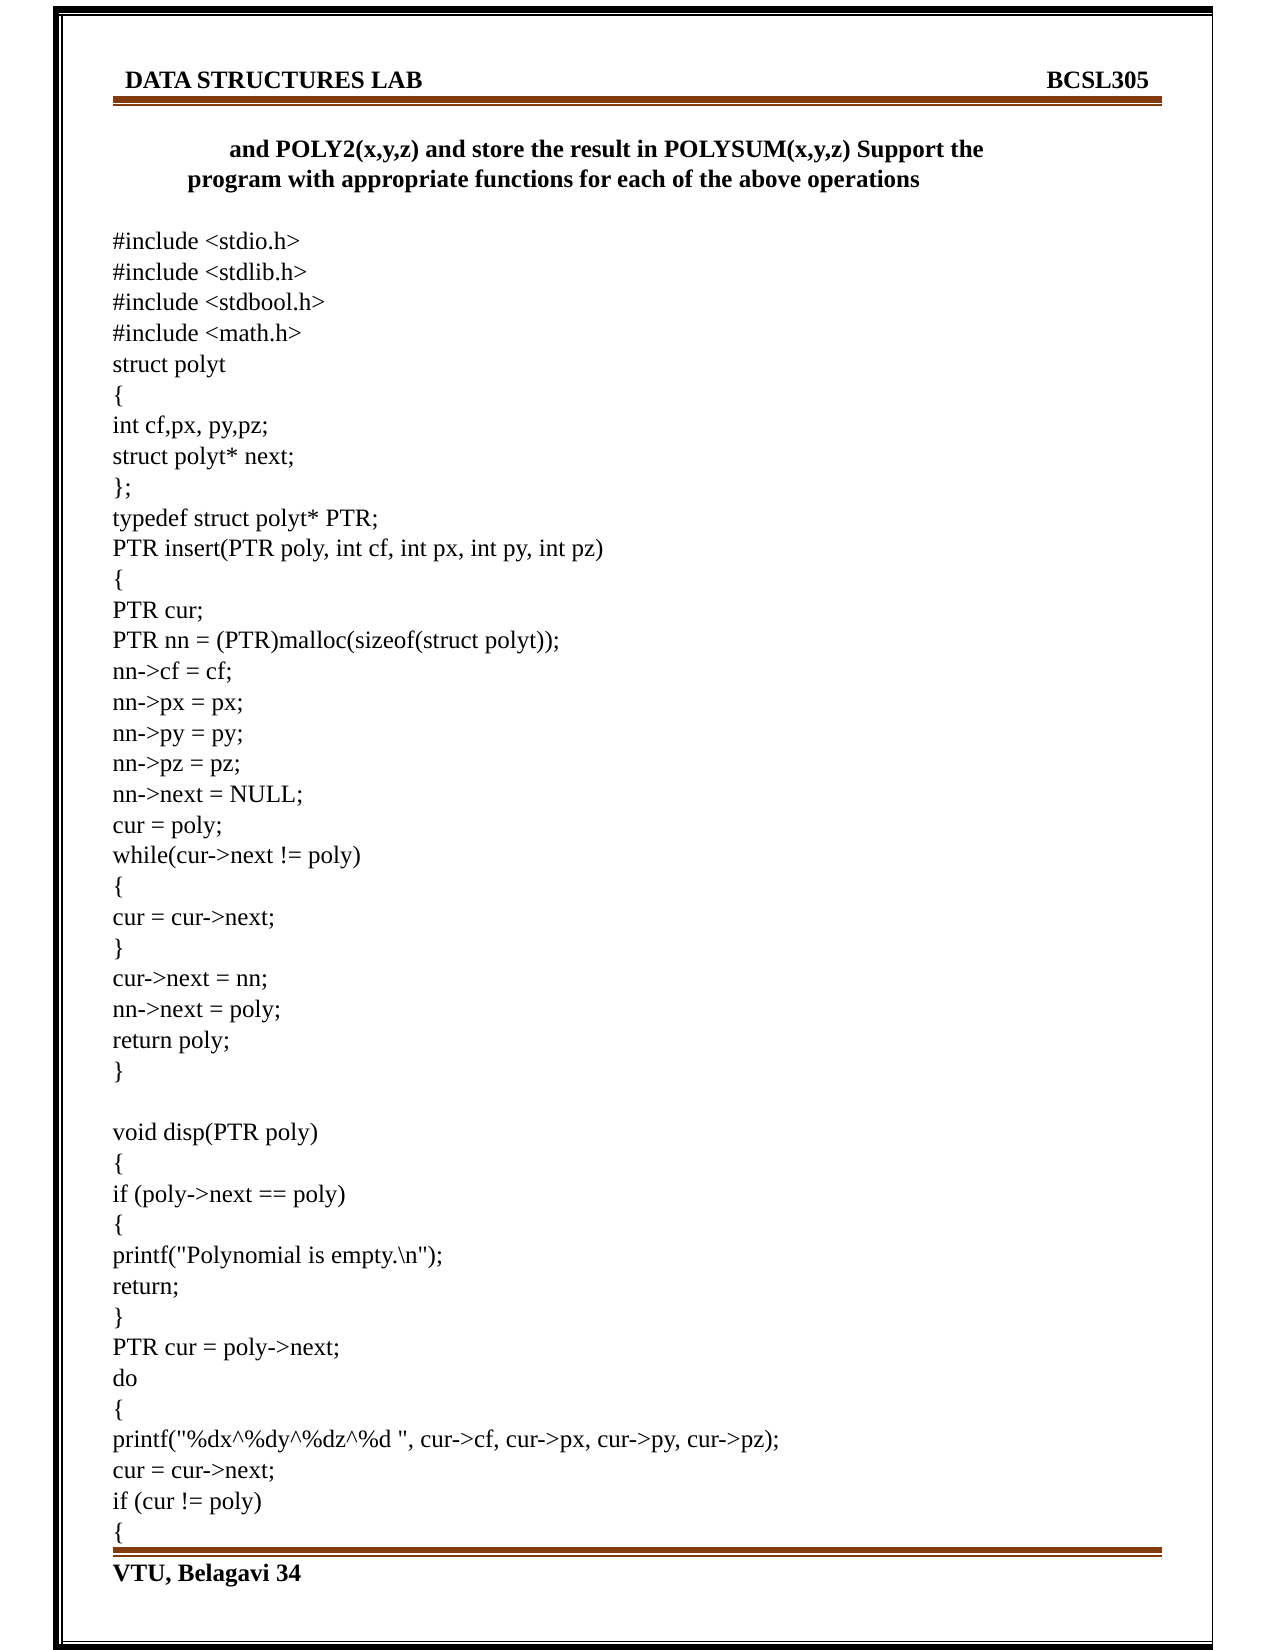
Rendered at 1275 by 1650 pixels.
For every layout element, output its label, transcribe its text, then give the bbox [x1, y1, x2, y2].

text return poly; [112, 1025, 1162, 1054]
text struct polyt* next; [112, 441, 1162, 470]
text { [112, 564, 1162, 593]
text { [112, 1394, 1162, 1422]
text }; [112, 472, 1162, 501]
text PTR cur = poly->next; [112, 1332, 1162, 1361]
text } [112, 933, 1162, 962]
text { [112, 1148, 1162, 1177]
text { [112, 1209, 1162, 1238]
text cur = poly; [112, 810, 1162, 839]
text nn->px = px; [112, 687, 1162, 716]
text cur->next = nn; [112, 963, 1162, 992]
text PTR cur; [112, 595, 1162, 623]
text nn->next = poly; [112, 994, 1162, 1023]
text } [112, 1302, 1162, 1330]
text nn->next = NULL; [112, 779, 1162, 808]
text nn->pz = pz; [112, 748, 1162, 777]
text #include <math.h> [112, 318, 1162, 347]
text nn->cf = cf; [112, 656, 1162, 685]
text #include <stdbool.h> [112, 287, 1162, 316]
text struct polyt [112, 349, 1162, 378]
text return; [112, 1271, 1162, 1299]
text { [112, 871, 1162, 900]
text if (cur != poly) [112, 1486, 1162, 1515]
text typedef struct polyt* PTR; [112, 503, 1162, 531]
text { [112, 1517, 1162, 1545]
text and POLY2(x,y,z) and store the result in POLYSUM(x,y,z) Support the program with appropriate functions for each of the above operations [187, 134, 1162, 193]
text nn->py = py; [112, 718, 1162, 746]
text printf("%dx^%dy^%dz^%d ", cur->cf, cur->px, cur->py, cur->pz); [112, 1424, 1162, 1453]
text #include <stdio.h> [112, 226, 1162, 255]
text int cf,px, py,pz; [112, 410, 1162, 439]
text PTR nn = (PTR)malloc(sizeof(struct polyt)); [112, 626, 1162, 654]
text PTR insert(PTR poly, int cf, int px, int py, int pz) [112, 533, 1162, 562]
text cur = cur->next; [112, 902, 1162, 931]
text printf("Polynomial is empty.\n"); [112, 1240, 1162, 1269]
text do [112, 1363, 1162, 1392]
text while(cur->next != poly) [112, 841, 1162, 869]
text } [112, 1056, 1162, 1084]
text { [112, 380, 1162, 408]
text void disp(PTR poly) [112, 1117, 1162, 1146]
text #include <stdlib.h> [112, 257, 1162, 286]
text cur = cur->next; [112, 1455, 1162, 1484]
text if (poly->next == poly) [112, 1179, 1162, 1207]
